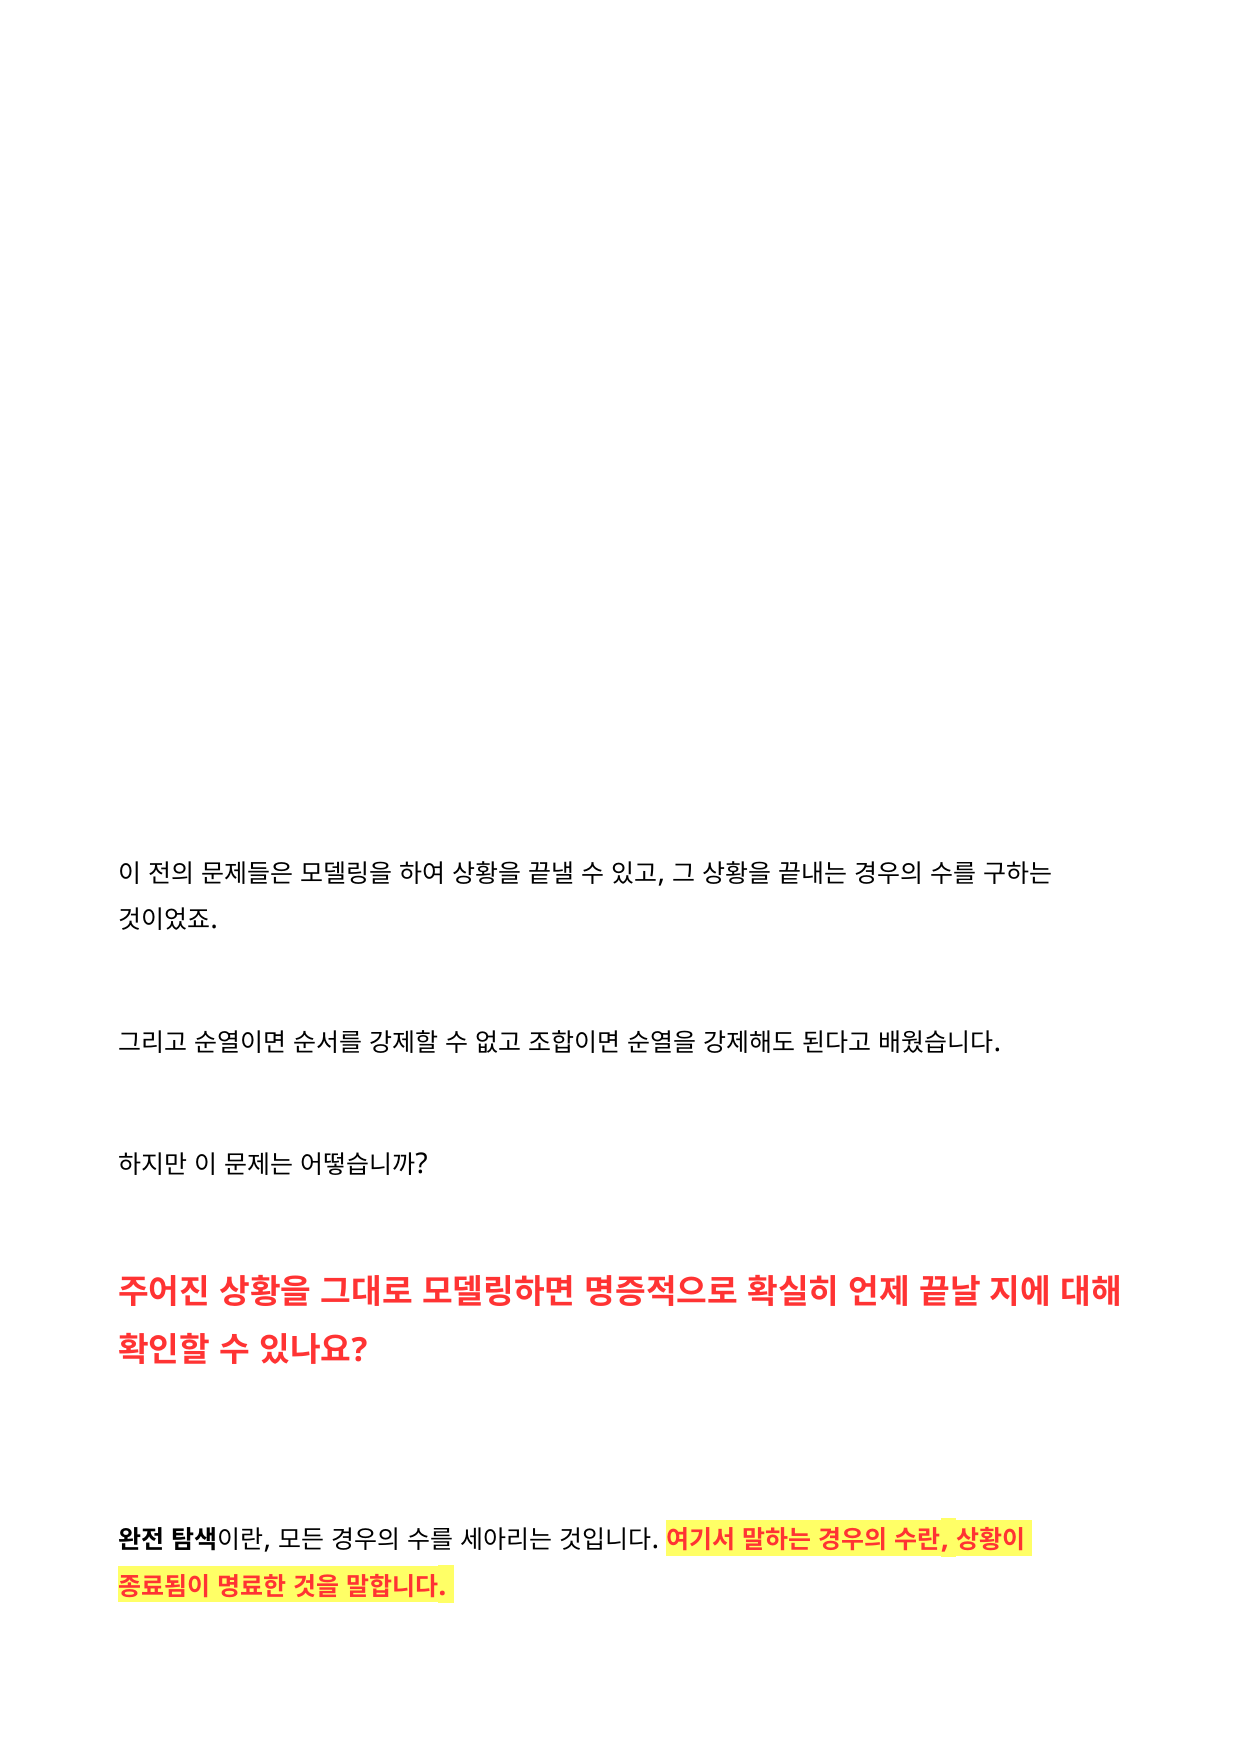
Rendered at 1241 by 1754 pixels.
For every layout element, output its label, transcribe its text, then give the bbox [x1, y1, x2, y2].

text 주어진 상황을 그대로 모델링하면 명증적으로 확실히 언제 끝날 지에 대해 확인할 수 있나요? [118, 1265, 1122, 1372]
text 이 전의 문제들은 모델링을 하여 상황을 끝낼 수 있고, 그 상황을 끝내는 경우의 수를 구하는 것이었죠. [118, 852, 1122, 937]
text 하지만 이 문제는 어떻습니까? [118, 1143, 1122, 1182]
text 그리고 순열이면 순서를 강제할 수 없고 조합이면 순열을 강제해도 된다고 배웠습니다. [118, 1021, 1122, 1059]
text 완전 탐색이란, 모든 경우의 수를 세아리는 것입니다. 여기서 말하는 경우의 수란, 상황이 종료됨이 명료한 것을 말합니다. [118, 1518, 1122, 1603]
